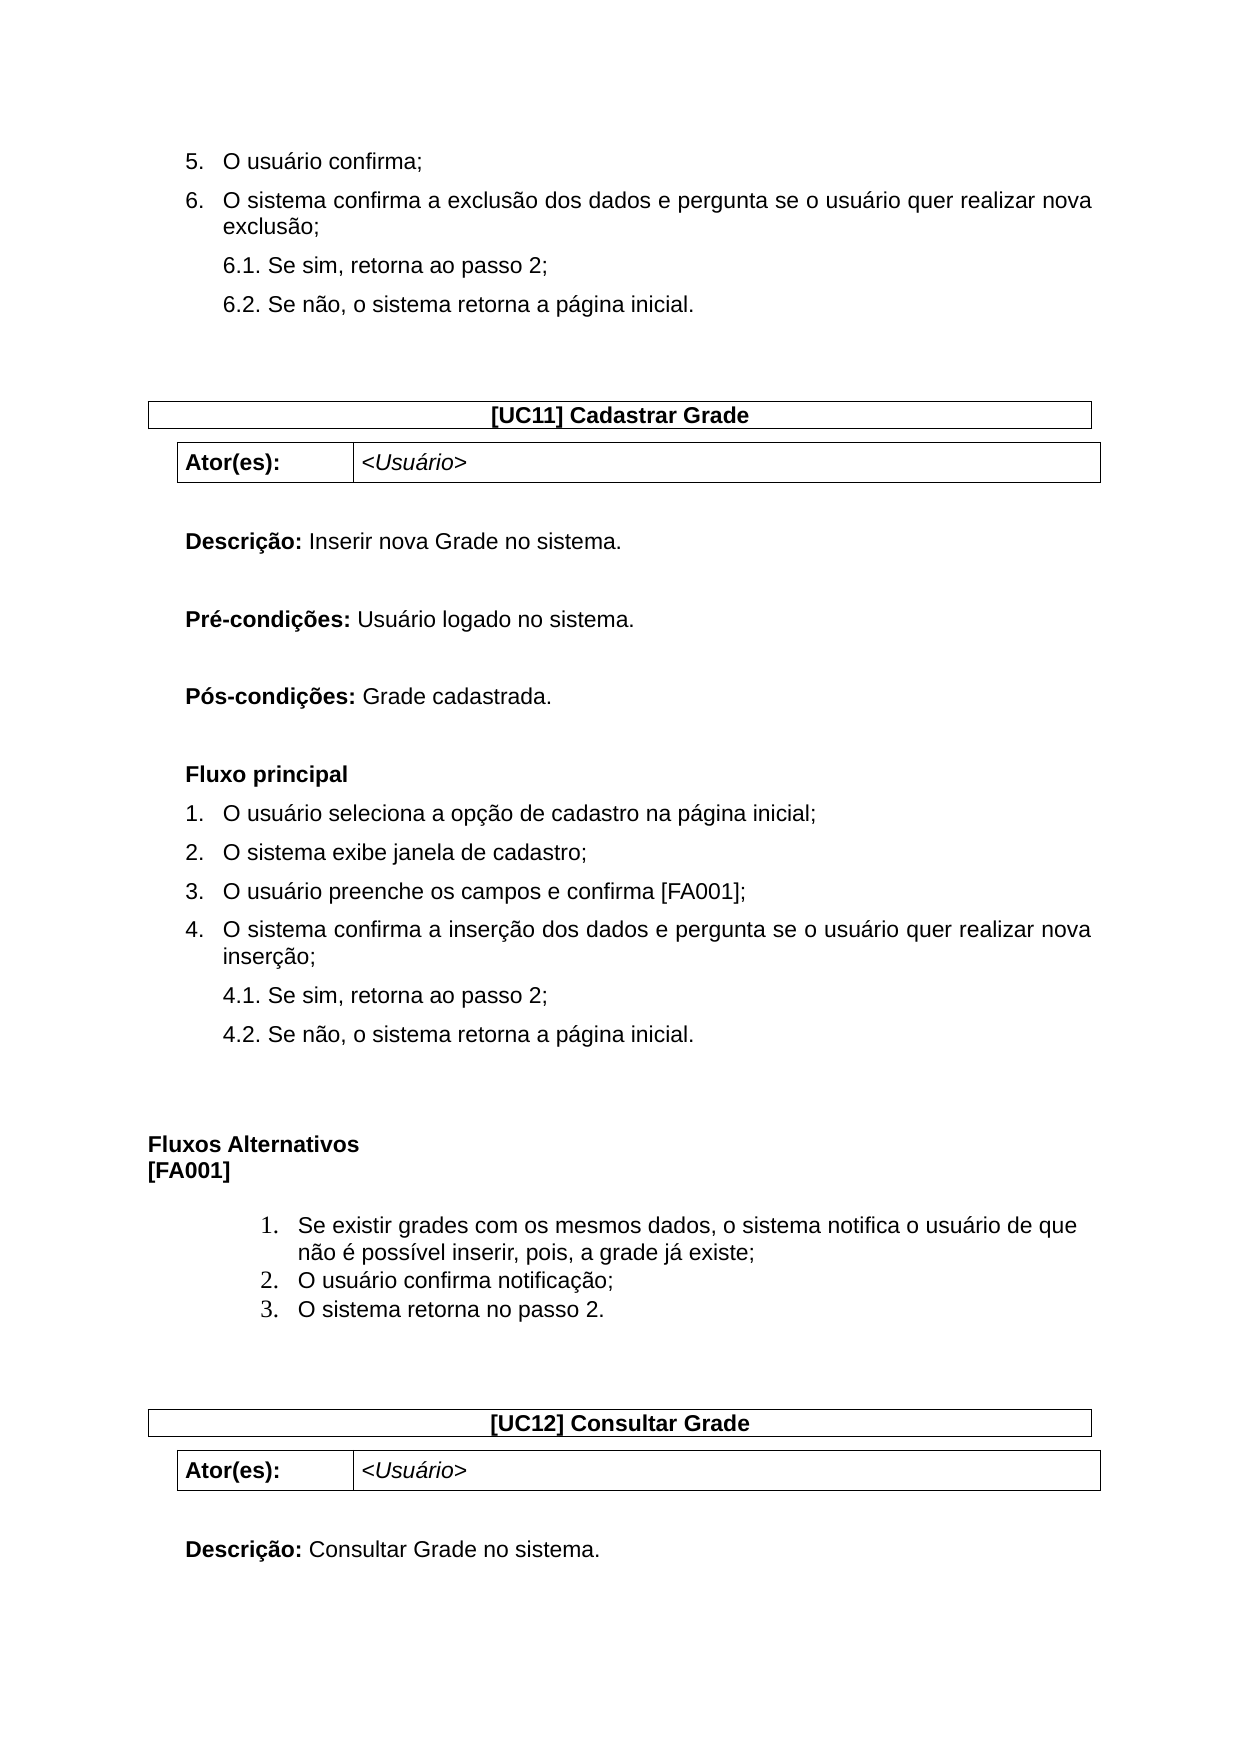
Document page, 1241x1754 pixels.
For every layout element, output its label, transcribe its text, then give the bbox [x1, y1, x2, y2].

text Descrição: Inserir nova Grade no sistema. [185, 528, 1092, 554]
list O usuário seleciona a opção de cadastro na página inicial; [185, 800, 1092, 826]
text [FA001] [148, 1157, 1092, 1183]
list Se existir grades com os mesmos dados, o sistema notifica o usuário de que não é possível inserir, pois, a grade já existe; [260, 1210, 1092, 1265]
list O usuário confirma; [185, 148, 1092, 174]
table_header <Usuário> [354, 443, 1100, 482]
list O sistema confirma a exclusão dos dados e pergunta se o usuário quer realizar nova exclusão; [185, 187, 1092, 239]
table_header Ator(es): [178, 1451, 353, 1489]
table_header <Usuário> [354, 1451, 1100, 1489]
text Fluxo principal [185, 761, 1092, 787]
list Se sim, retorna ao passo 2; [223, 982, 1092, 1008]
text [UC12] Consultar Grade [149, 1410, 1091, 1436]
list O usuário confirma notificação; [260, 1265, 1092, 1294]
table_header Ator(es): [178, 443, 353, 482]
text Descrição: Consultar Grade no sistema. [185, 1536, 1092, 1562]
text Pré-condições: Usuário logado no sistema. [185, 606, 1092, 632]
text Pós-condições: Grade cadastrada. [185, 683, 1092, 710]
list O sistema exibe janela de cadastro; [185, 839, 1092, 865]
text Fluxos Alternativos [148, 1131, 1092, 1157]
list O usuário preenche os campos e confirma [FA001]; [185, 878, 1092, 904]
list Se não, o sistema retorna a página inicial. [223, 291, 1092, 317]
list Se sim, retorna ao passo 2; [223, 252, 1092, 278]
text [UC11] Cadastrar Grade [149, 402, 1091, 428]
list O sistema retorna no passo 2. [260, 1294, 1092, 1322]
list O sistema confirma a inserção dos dados e pergunta se o usuário quer realizar nova inserção; [185, 916, 1092, 969]
list Se não, o sistema retorna a página inicial. [223, 1021, 1092, 1047]
